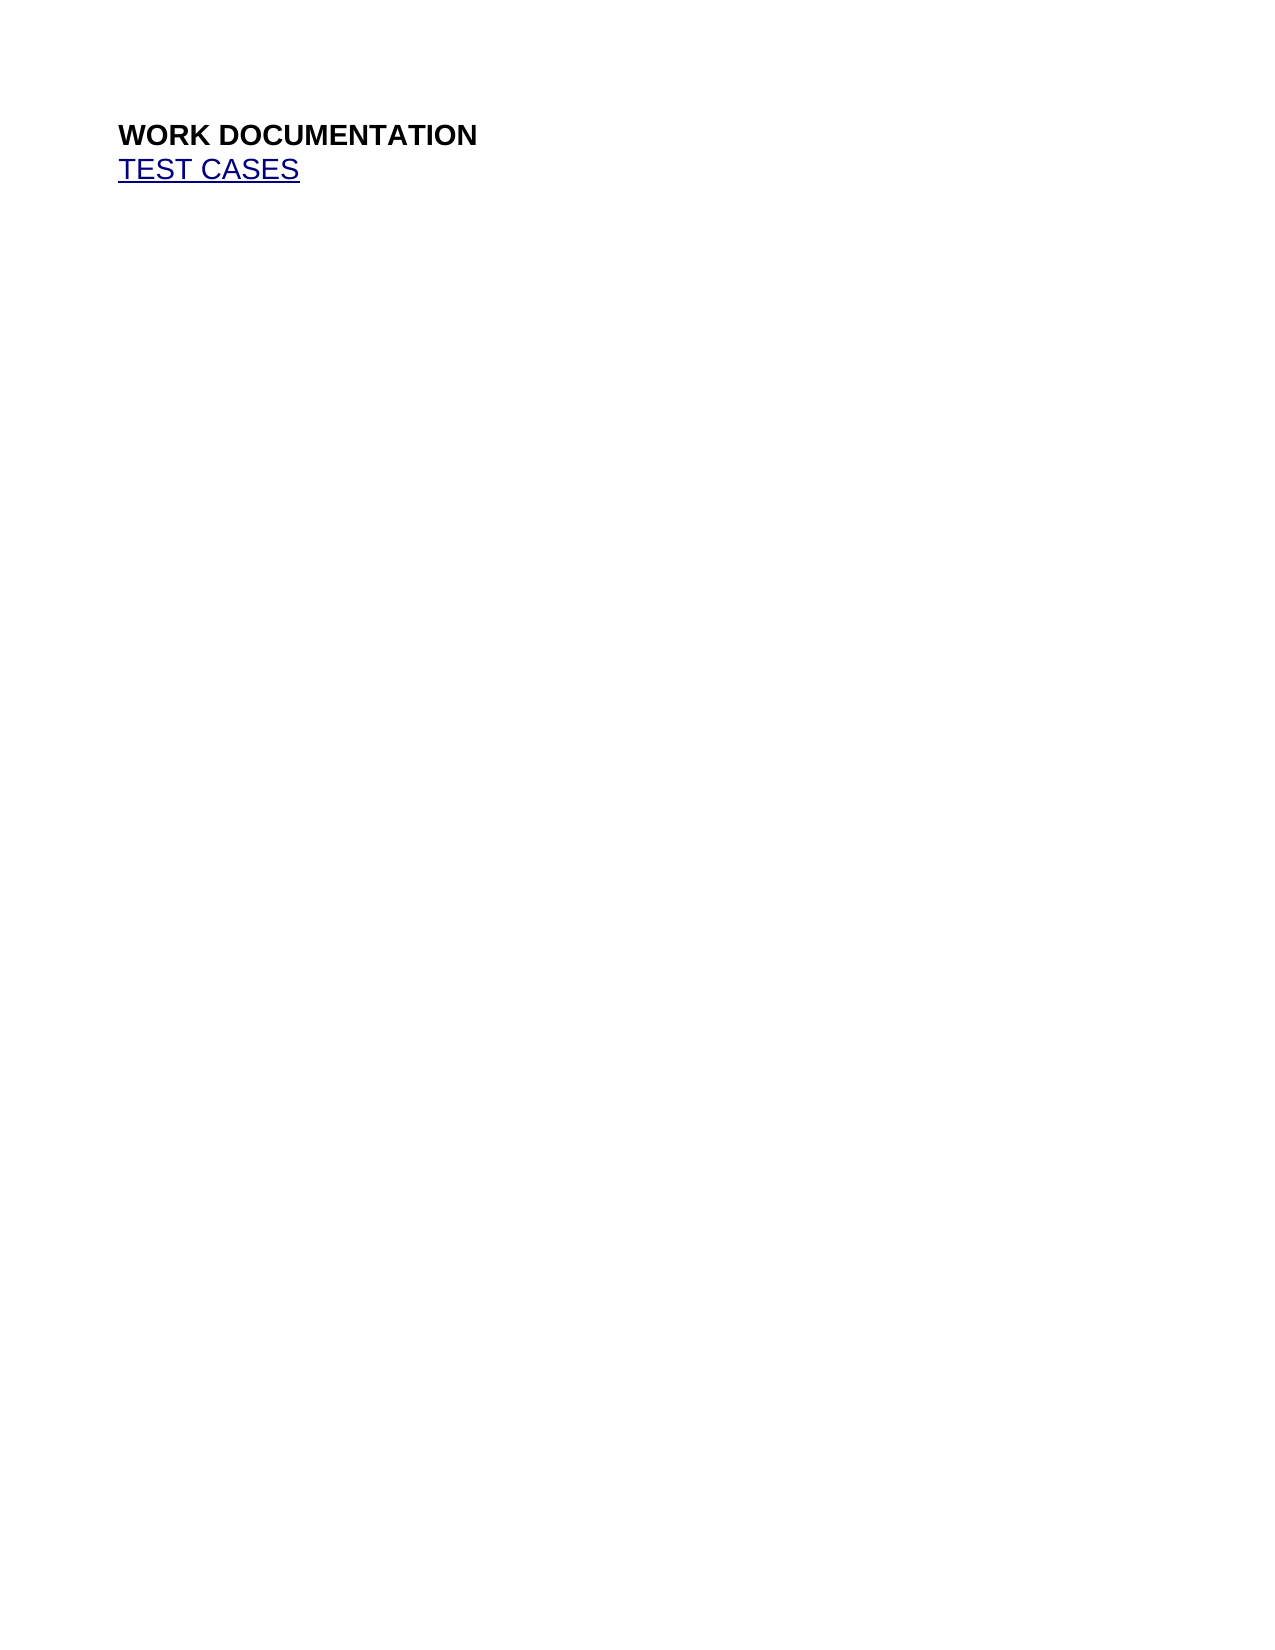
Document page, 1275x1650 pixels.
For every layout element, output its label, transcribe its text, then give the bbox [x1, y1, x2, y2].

text WORK DOCUMENTATION [118, 118, 1157, 152]
text TEST CASES [118, 152, 1157, 185]
